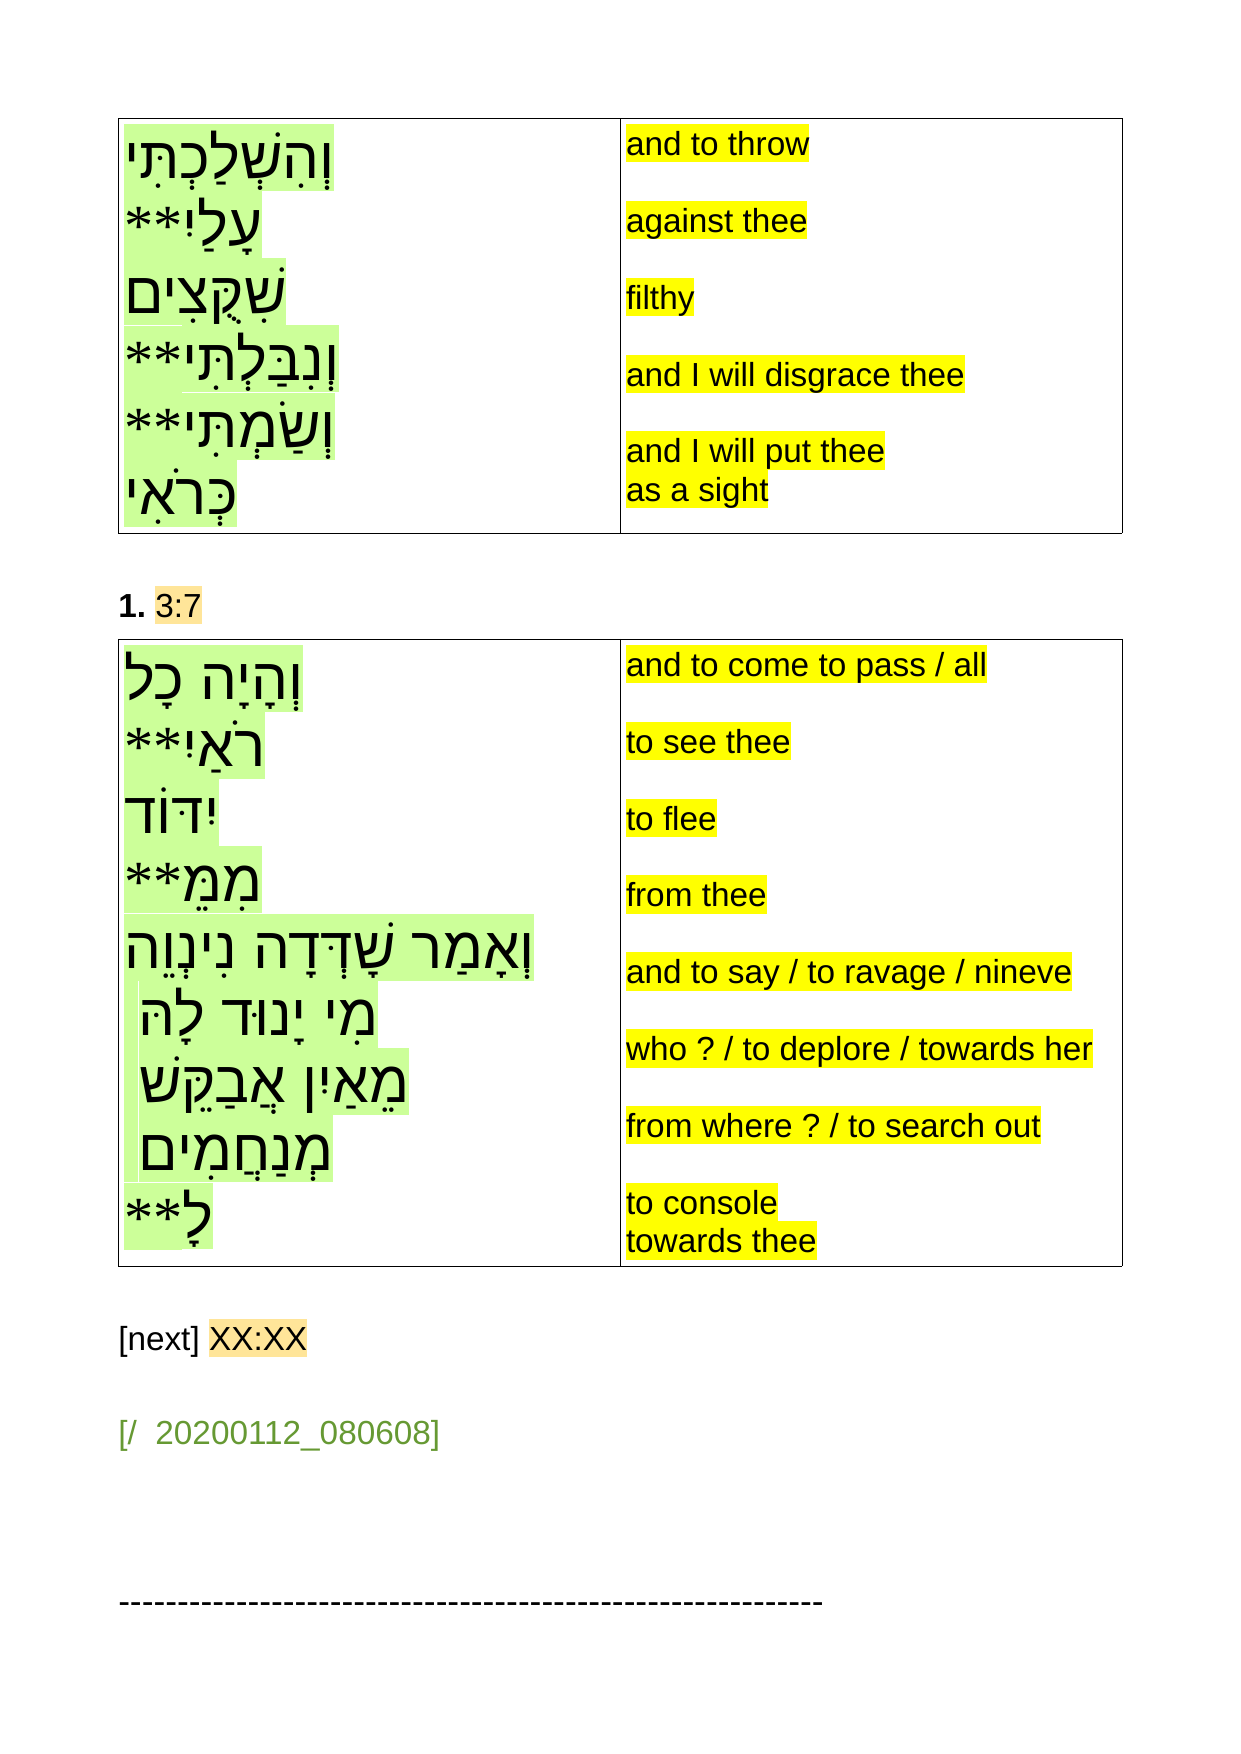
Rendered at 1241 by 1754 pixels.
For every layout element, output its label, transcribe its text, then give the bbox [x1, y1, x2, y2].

text [/ 20200112_080608] [118, 1413, 1122, 1451]
table_header and to throw against thee filthy and I will disgrace thee and I will put thee as a sight [621, 119, 1122, 533]
text ------------------------------------------------------------ [118, 1580, 1122, 1621]
table_header וְהָיָה כָל **רֹאַיִ יִדּוֹד **מִמֵּ וְאָמַר שָׁדְּדָה נִינְוֵה מִי יָנוּד לָהּ מֵאַיִן אֲבַקֵּשׁ מְנַחֲמִים **לָ [119, 640, 620, 1266]
text [next] XX:XX [118, 1319, 1122, 1357]
text 1. 3:7 [118, 586, 1122, 624]
table_header and to come to pass / all to see thee to flee from thee and to say / to ravage / nineve who ? / to deplore / towards her from where ? / to search out to console towards thee [621, 640, 1122, 1266]
table_header וְהִשְׁלַכְתִּי **עָלַיִ שִׁקֻּצִים **וְנִבַּלְתִּי **וְשַׂמְתִּי כְּרֹאִי [119, 119, 620, 533]
